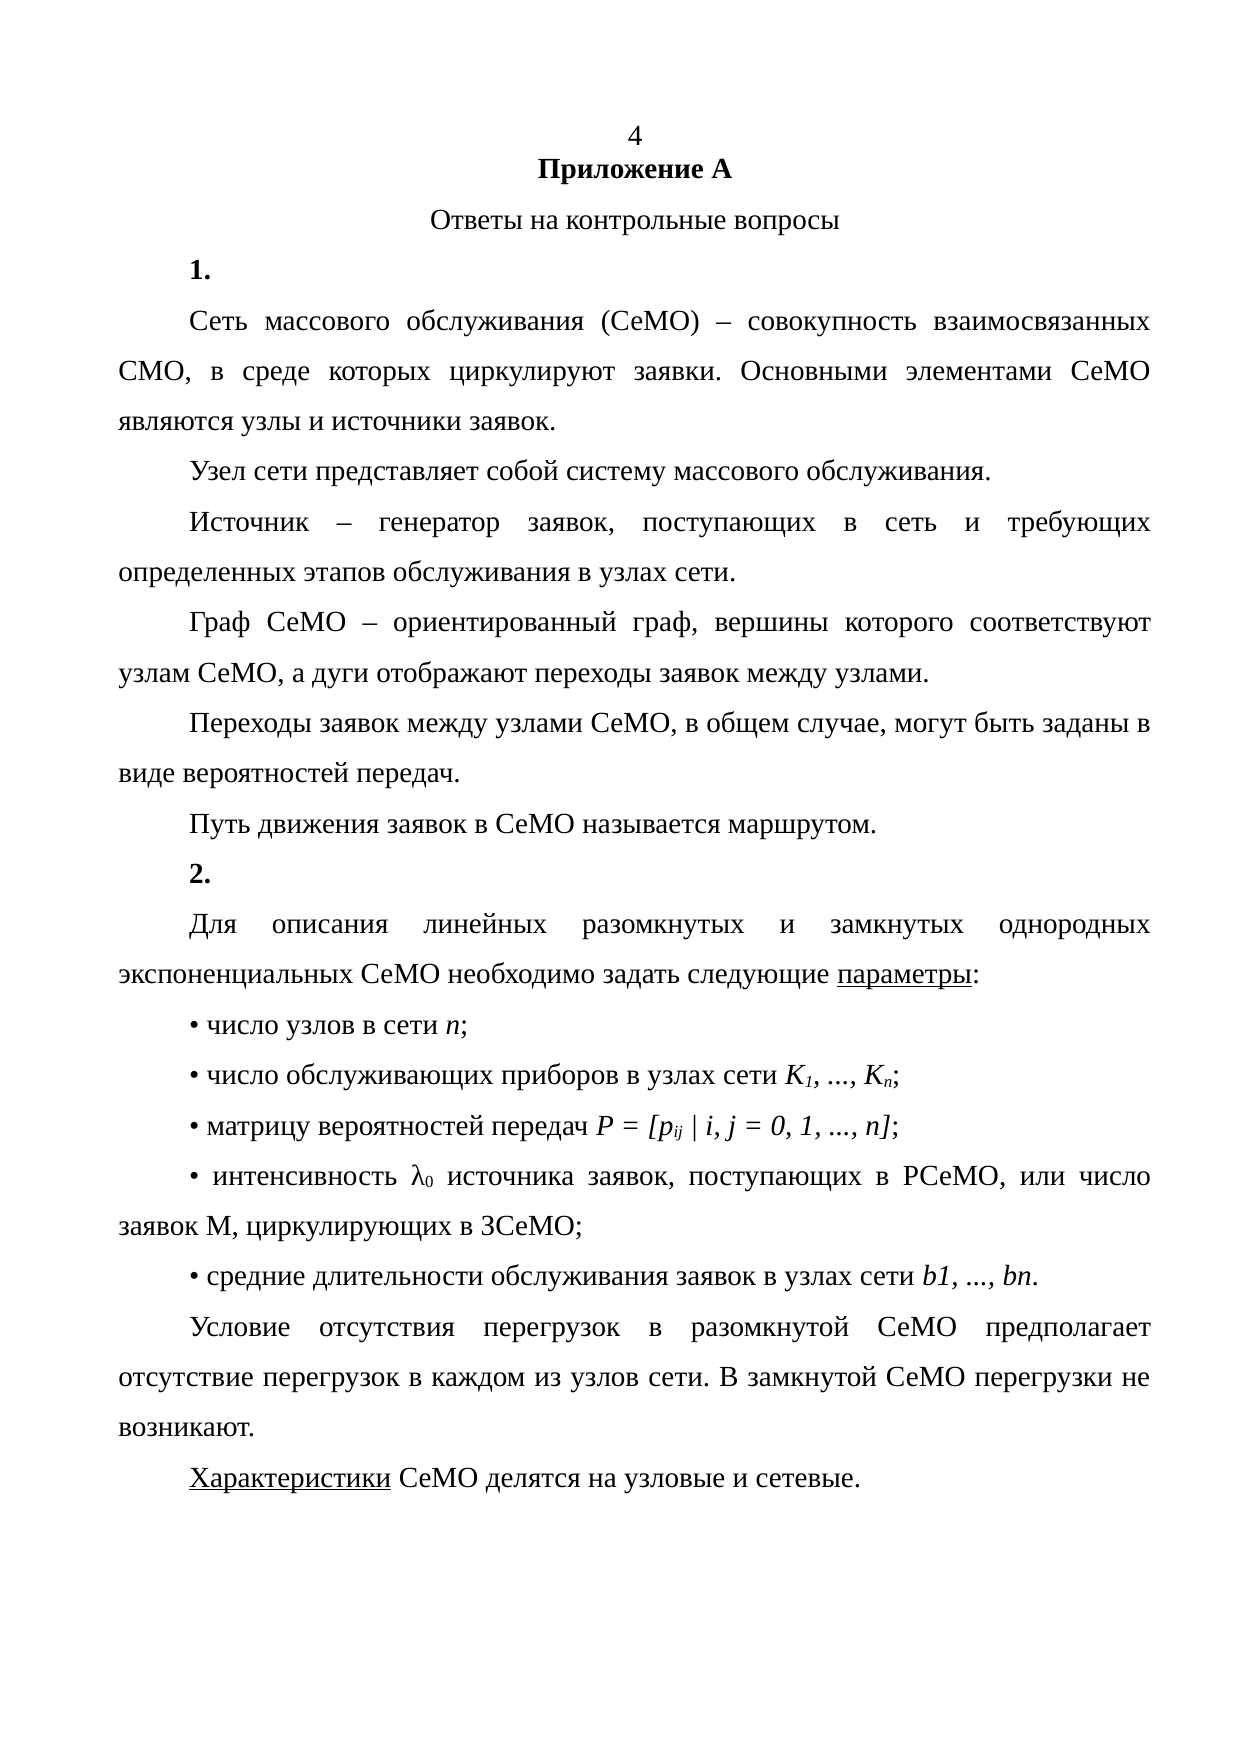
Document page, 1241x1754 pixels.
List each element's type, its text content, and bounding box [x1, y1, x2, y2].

text • средние длительности обслуживания заявок в узлах сети b1, ..., bn. [118, 1258, 1152, 1292]
text Граф СеМО – ориентированный граф, вершины которого соответствуют узлам СеМО, а дуги отображают переходы заявок между узлами. [118, 604, 1152, 688]
text • матрицу вероятностей передач P = [pij | i, j = 0, 1, ..., n]; [118, 1108, 1152, 1141]
text Источник – генератор заявок, поступающих в сеть и требующих определенных этапов обслуживания в узлах сети. [118, 504, 1152, 588]
text Узел сети представляет собой систему массового обслуживания. [118, 453, 1152, 487]
text Ответы на контрольные вопросы [118, 202, 1152, 236]
text Для описания линейных разомкнутых и замкнутых однородных экспоненциальных СеМО необходимо задать следующие параметры: [118, 906, 1152, 990]
text • число обслуживающих приборов в узлах сети K1, ..., Kn; [118, 1057, 1152, 1091]
text Путь движения заявок в СеМО называется маршрутом. [118, 806, 1152, 839]
text Характеристики СеМО делятся на узловые и сетевые. [118, 1460, 1152, 1493]
text 1. [118, 252, 1152, 286]
text Приложение А [118, 152, 1152, 185]
text Переходы заявок между узлами СеМО, в общем случае, могут быть заданы в виде вероятностей передач. [118, 705, 1152, 789]
text • число узлов в сети n; [118, 1007, 1152, 1041]
text Сеть массового обслуживания (СеМО) – совокупность взаимосвязанных СМО, в среде которых циркулируют заявки. Основными элементами СеМО являются узлы и источники заявок. [118, 303, 1152, 437]
text Условие отсутствия перегрузок в разомкнутой СеМО предполагает отсутствие перегрузок в каждом из узлов сети. В замкнутой СеМО перегрузки не возникают. [118, 1309, 1152, 1443]
text 2. [118, 856, 1152, 889]
text • интенсивность λ0 источника заявок, поступающих в РСеМО, или число заявок M, циркулирующих в ЗСеМО; [118, 1158, 1152, 1242]
